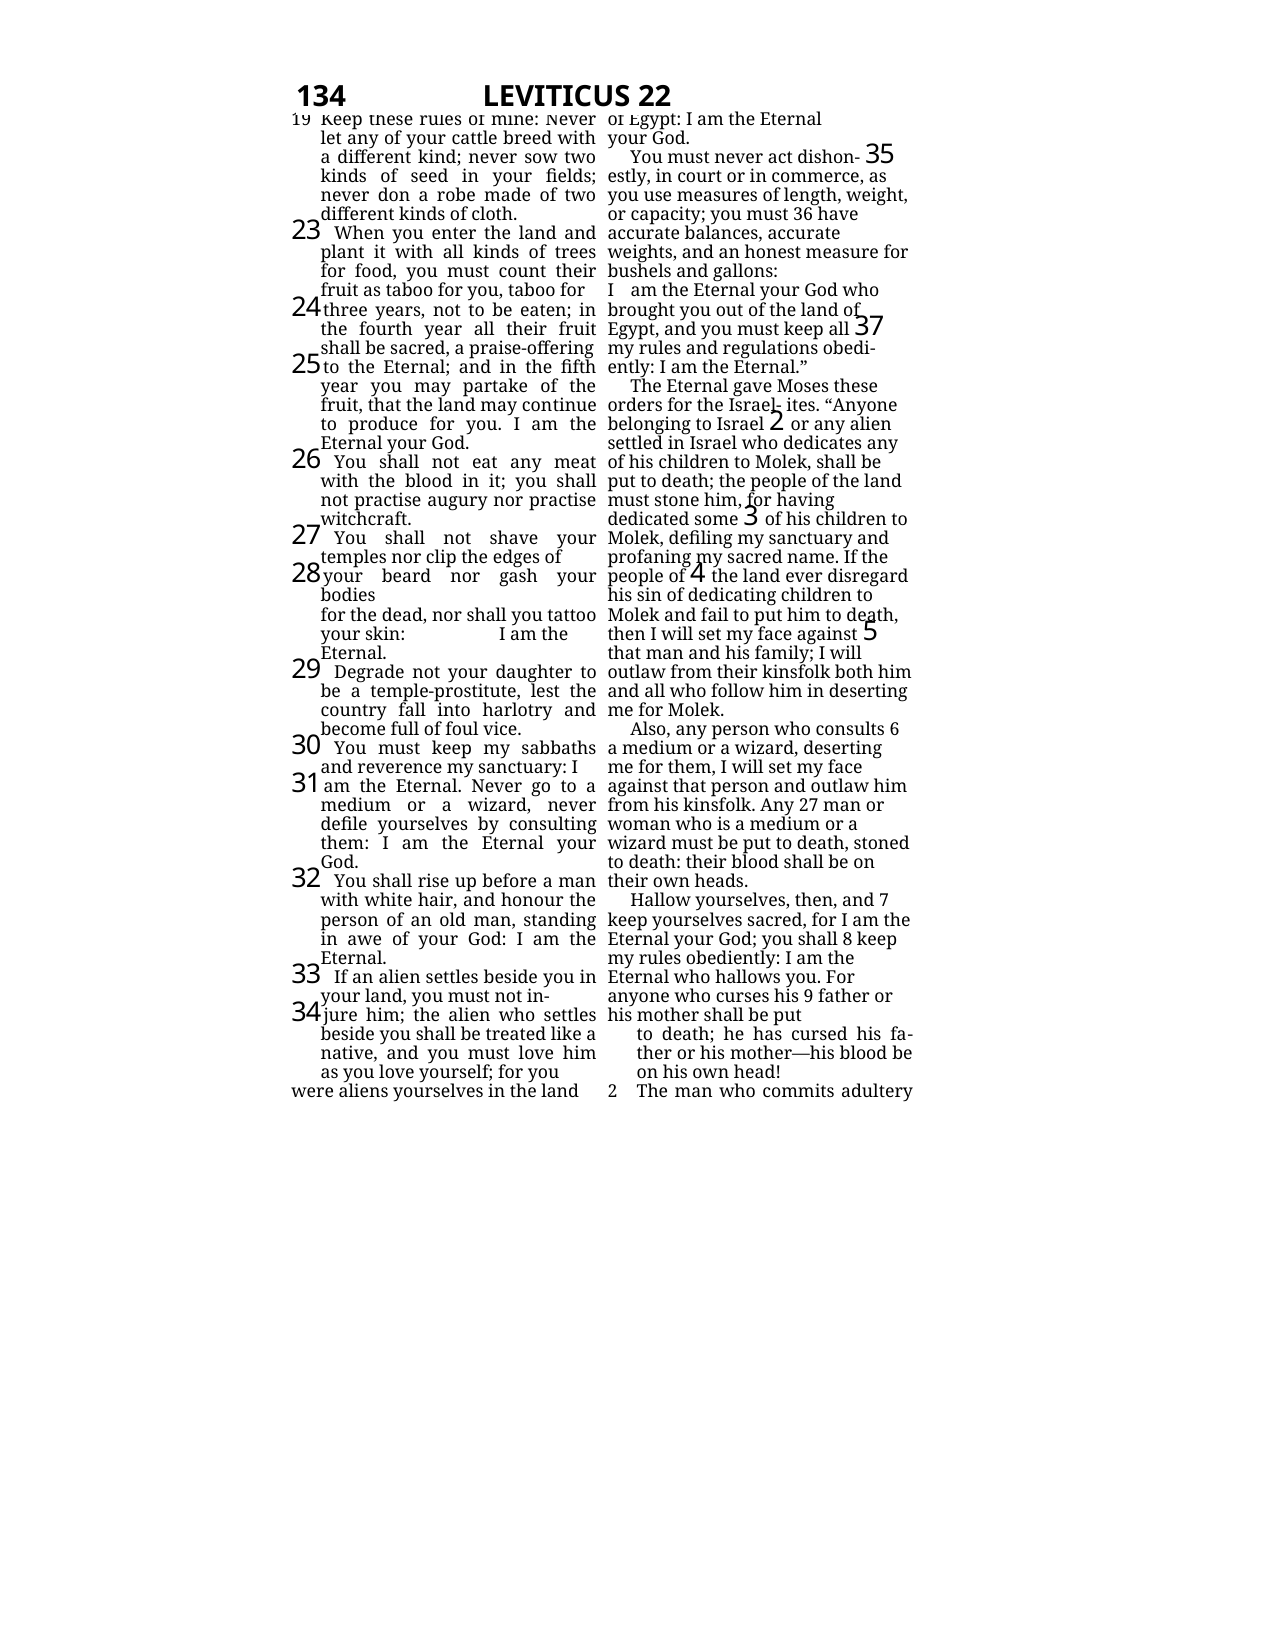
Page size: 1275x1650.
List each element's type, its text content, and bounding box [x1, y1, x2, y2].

list am the Eternal your God who brought you out of the land of Egypt, and you must keep all 37 my rules and regulations obedi­ently: I am the Eternal.” [607, 282, 913, 377]
list You must keep my sabbaths and reverence my sanctuary: I [291, 739, 597, 777]
list You shall not shave your temples nor clip the edges of [291, 529, 597, 568]
list to the Eternal; and in the fifth year you may partake of the fruit, that the land may con­tinue to produce for you. I am the Eternal your God. [291, 358, 597, 453]
text Hallow yourselves, then, and 7 keep yourselves sacred, for I am the Eternal your God; you shall 8 keep my rules obediently: I am the Eternal who hallows you. For anyone who curses his 9 father or his mother shall be put [607, 892, 913, 1025]
list You shall rise up before a man with white hair, and honour the person of an old man, standing in awe of your God: I am the Eternal. [291, 873, 597, 968]
text to death; he has cursed his fa­ther or his mother—his blood be on his own head! [636, 1025, 913, 1082]
text Also, any person who consults 6 a medium or a wizard, deserting me for them, I will set my face against that person and outlaw him from his kinsfolk. Any 27 man or woman who is a medium or a wizard must be put to death, stoned to death: their blood shall be on their own heads. [607, 720, 913, 892]
text The Eternal gave Moses these orders for the Israel- ites. “Anyone belonging to Israel 2 or any alien settled in Israel who dedicates any of his children to Molek, shall be put to death; the people of the land must stone him, for having dedicated some 3 of his children to Molek, defiling my sanctuary and profaning my sacred name. If the people of 4 the land ever disregard his sin of dedicating children to Molek and fail to put him to death, then I will set my face against 5 that man and his family; I will outlaw from their kinsfolk both him and all who follow him in deserting me for Molek. [607, 377, 913, 720]
list Keep these rules of mine: Never let any of your cattle breed with a different kind; never sow two kinds of seed in your fields; never don a robe made of two different kinds of cloth. [291, 110, 597, 224]
text your God. [607, 129, 913, 148]
list your beard nor gash your bodies [291, 568, 597, 606]
list Degrade not your daughter to be a temple-prostitute, lest the country fall into harlotry and become full of foul vice. [291, 663, 597, 739]
list The man who commits adul­tery with a neighbour’s wife, he and she, adulterer and adulter­ess, shall both be put to death. [607, 1082, 913, 1101]
text for the dead, nor shall you tattoo your skin: I am the [320, 606, 597, 644]
text You must never act dishon- 35 estly, in court or in commerce, as you use measures of length, weight, or capacity; you must 36 have accurate balances, accu­rate weights, and an honest measure for bushels and gallons: [607, 148, 913, 282]
list When you enter the land and plant it with all kinds of trees for food, you must count their fruit as taboo for you, taboo for [291, 224, 597, 301]
list jure him; the alien who settles beside you shall be treated like a native, and you must love him as you love yourself; for you [291, 1006, 597, 1082]
text were aliens yourselves in the land of Egypt: I am the Eternal [663, 110, 913, 129]
text were aliens yourselves in the land of Egypt: I am the Eternal [291, 1082, 597, 1101]
list If an alien settles beside you in your land, you must not in- [291, 968, 597, 1006]
list three years, not to be eaten; in the fourth year all their fruit shall be sacred, a praise-offering [291, 301, 597, 358]
text Eternal. [320, 644, 597, 663]
list am the Eternal. Never go to a medium or a wizard, never defile yourselves by consulting them: I am the Eternal your God. [291, 777, 597, 873]
list You shall not eat any meat with the blood in it; you shall not practise augury nor practise witchcraft. [291, 453, 597, 529]
